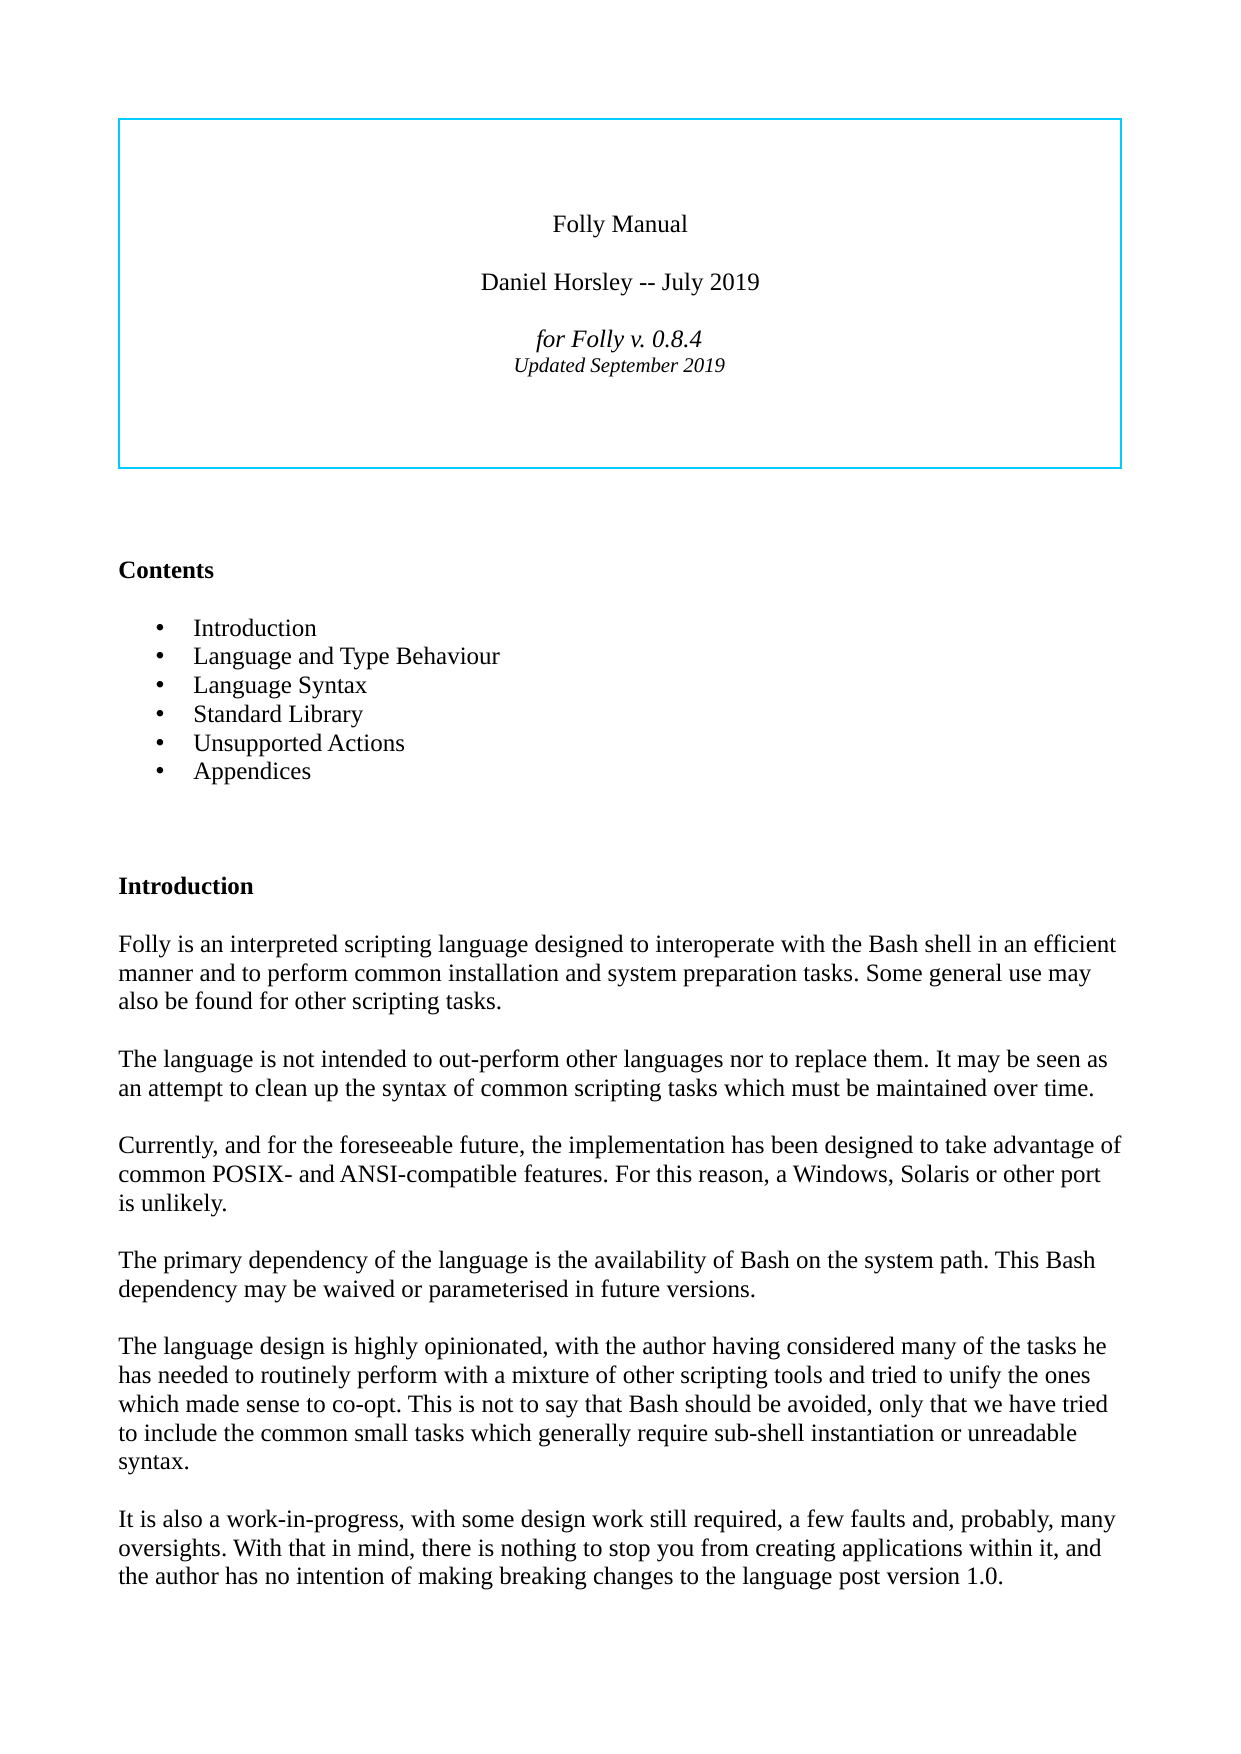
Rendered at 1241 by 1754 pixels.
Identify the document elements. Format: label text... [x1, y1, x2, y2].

list Standard Library [156, 699, 1122, 728]
text The primary dependency of the language is the availability of Bash on the system path. This Bash dependency may be waived or parameterised in future versions. [118, 1245, 1122, 1303]
text It is also a work-in-progress, with some design work still required, a few faults and, probably, many oversights. With that in mind, there is nothing to stop you from creating applications within it, and the author has no intention of making breaking changes to the language post version 1.0. [118, 1504, 1122, 1590]
list Unsupported Actions [156, 728, 1122, 756]
text Updated September 2019 [120, 348, 1120, 377]
text Contents [118, 555, 1122, 584]
text Introduction [118, 871, 1122, 900]
list Appendices [156, 756, 1122, 785]
text Folly Manual [120, 204, 1120, 238]
list Language and Type Behaviour [156, 641, 1122, 670]
text The language design is highly opinionated, with the author having considered many of the tasks he has needed to routinely perform with a mixture of other scripting tools and tried to unify the ones which made sense to co-opt. This is not to say that Bash should be avoided, only that we have tried to include the common small tasks which generally require sub-shell instantiation or unreadable syntax. [118, 1331, 1122, 1475]
text The language is not intended to out-perform other languages nor to replace them. It may be seen as an attempt to clean up the syntax of common scripting tasks which must be maintained over time. [118, 1044, 1122, 1101]
text for Folly v. 0.8.4 [120, 319, 1120, 348]
list Introduction [156, 613, 1122, 641]
text Folly is an interpreted scripting language designed to interoperate with the Bash shell in an efficient manner and to perform common installation and system preparation tasks. Some general use may also be found for other scripting tasks. [118, 929, 1122, 1015]
text Daniel Horsley -- July 2019 [120, 262, 1120, 296]
list Language Syntax [156, 670, 1122, 699]
text Currently, and for the foreseeable future, the implementation has been designed to take advantage of common POSIX- and ANSI-compatible features. For this reason, a Windows, Solaris or other port is unlikely. [118, 1130, 1122, 1216]
